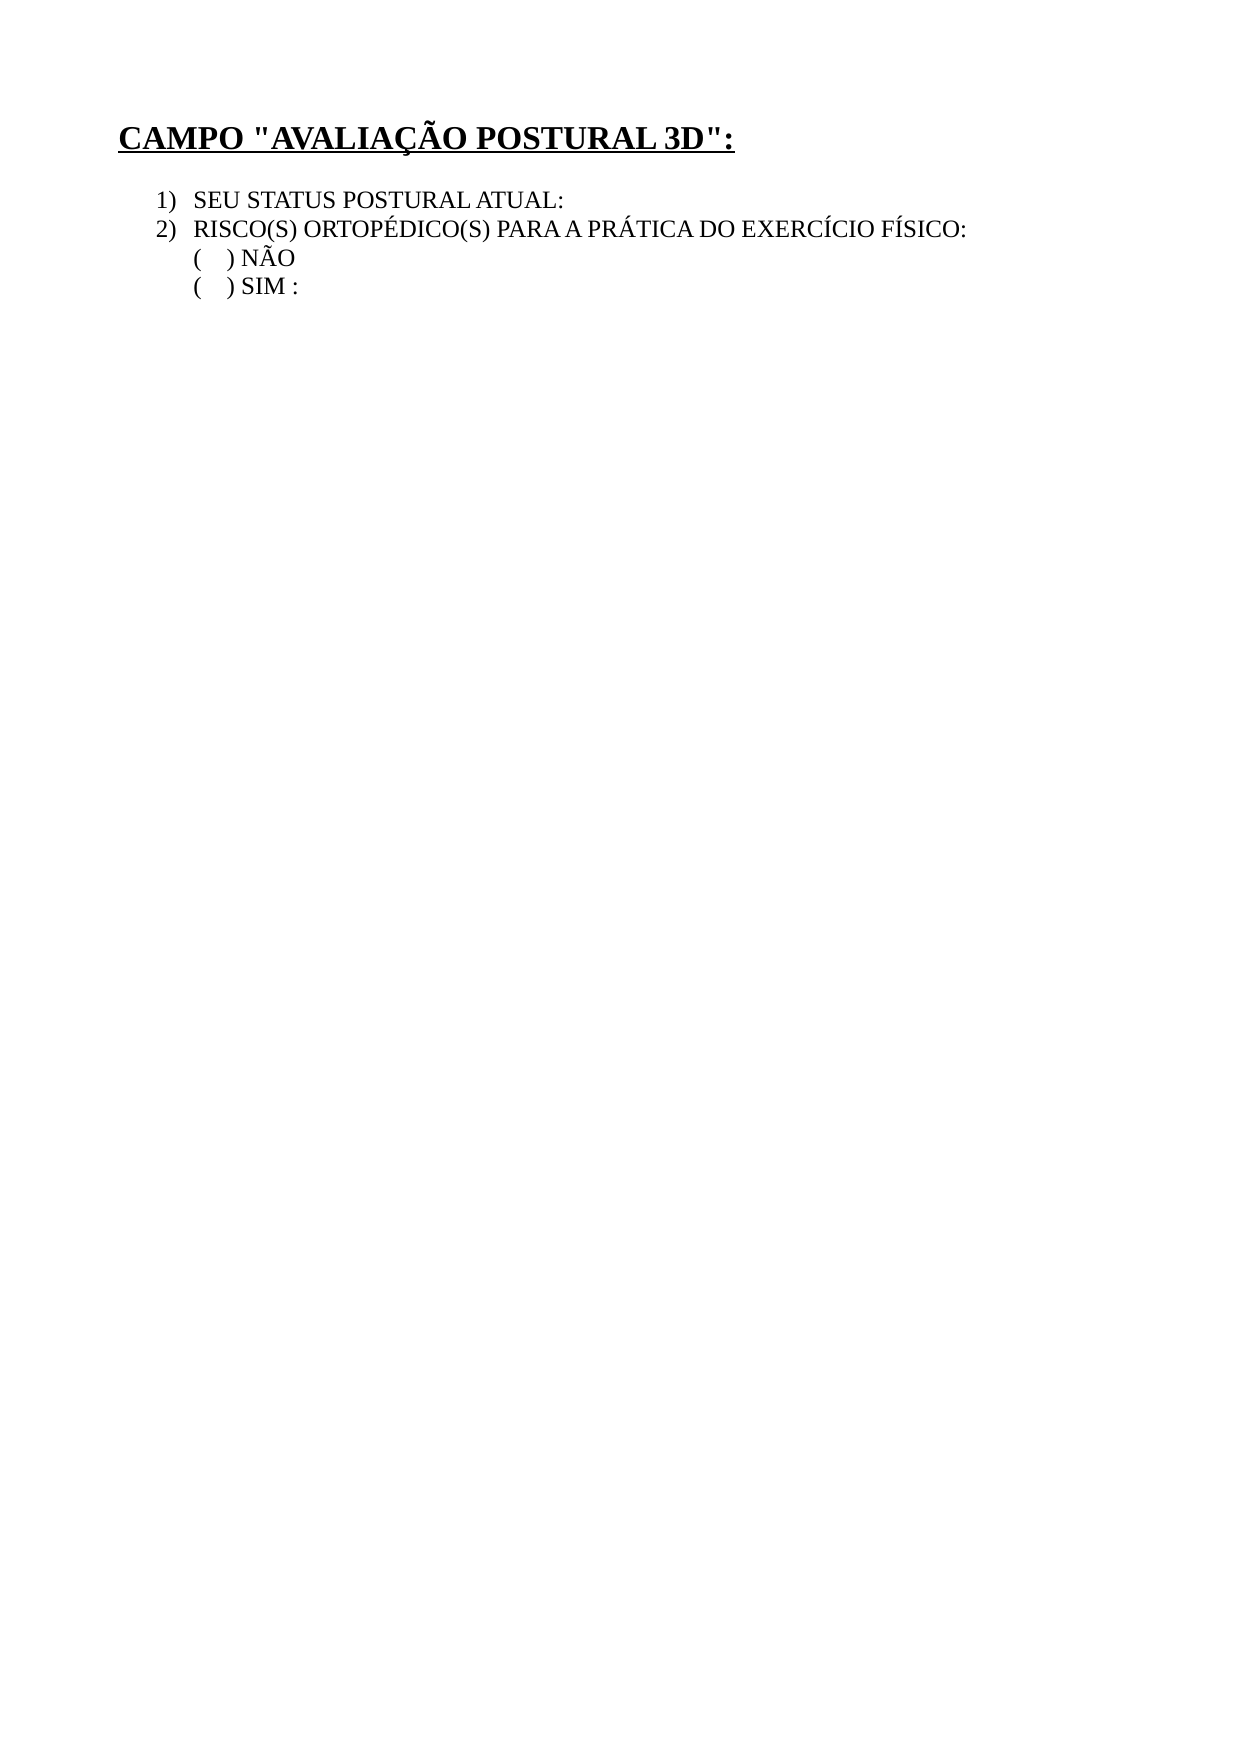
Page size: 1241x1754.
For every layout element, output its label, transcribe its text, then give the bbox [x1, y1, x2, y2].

text CAMPO "AVALIAÇÃO POSTURAL 3D": [118, 118, 1122, 156]
list ( ) NÃO [156, 243, 1122, 271]
list RISCO(S) ORTOPÉDICO(S) PARA A PRÁTICA DO EXERCÍCIO FÍSICO: [156, 214, 1122, 243]
list ( ) SIM : [156, 271, 1122, 300]
list SEU STATUS POSTURAL ATUAL: [156, 185, 1122, 214]
